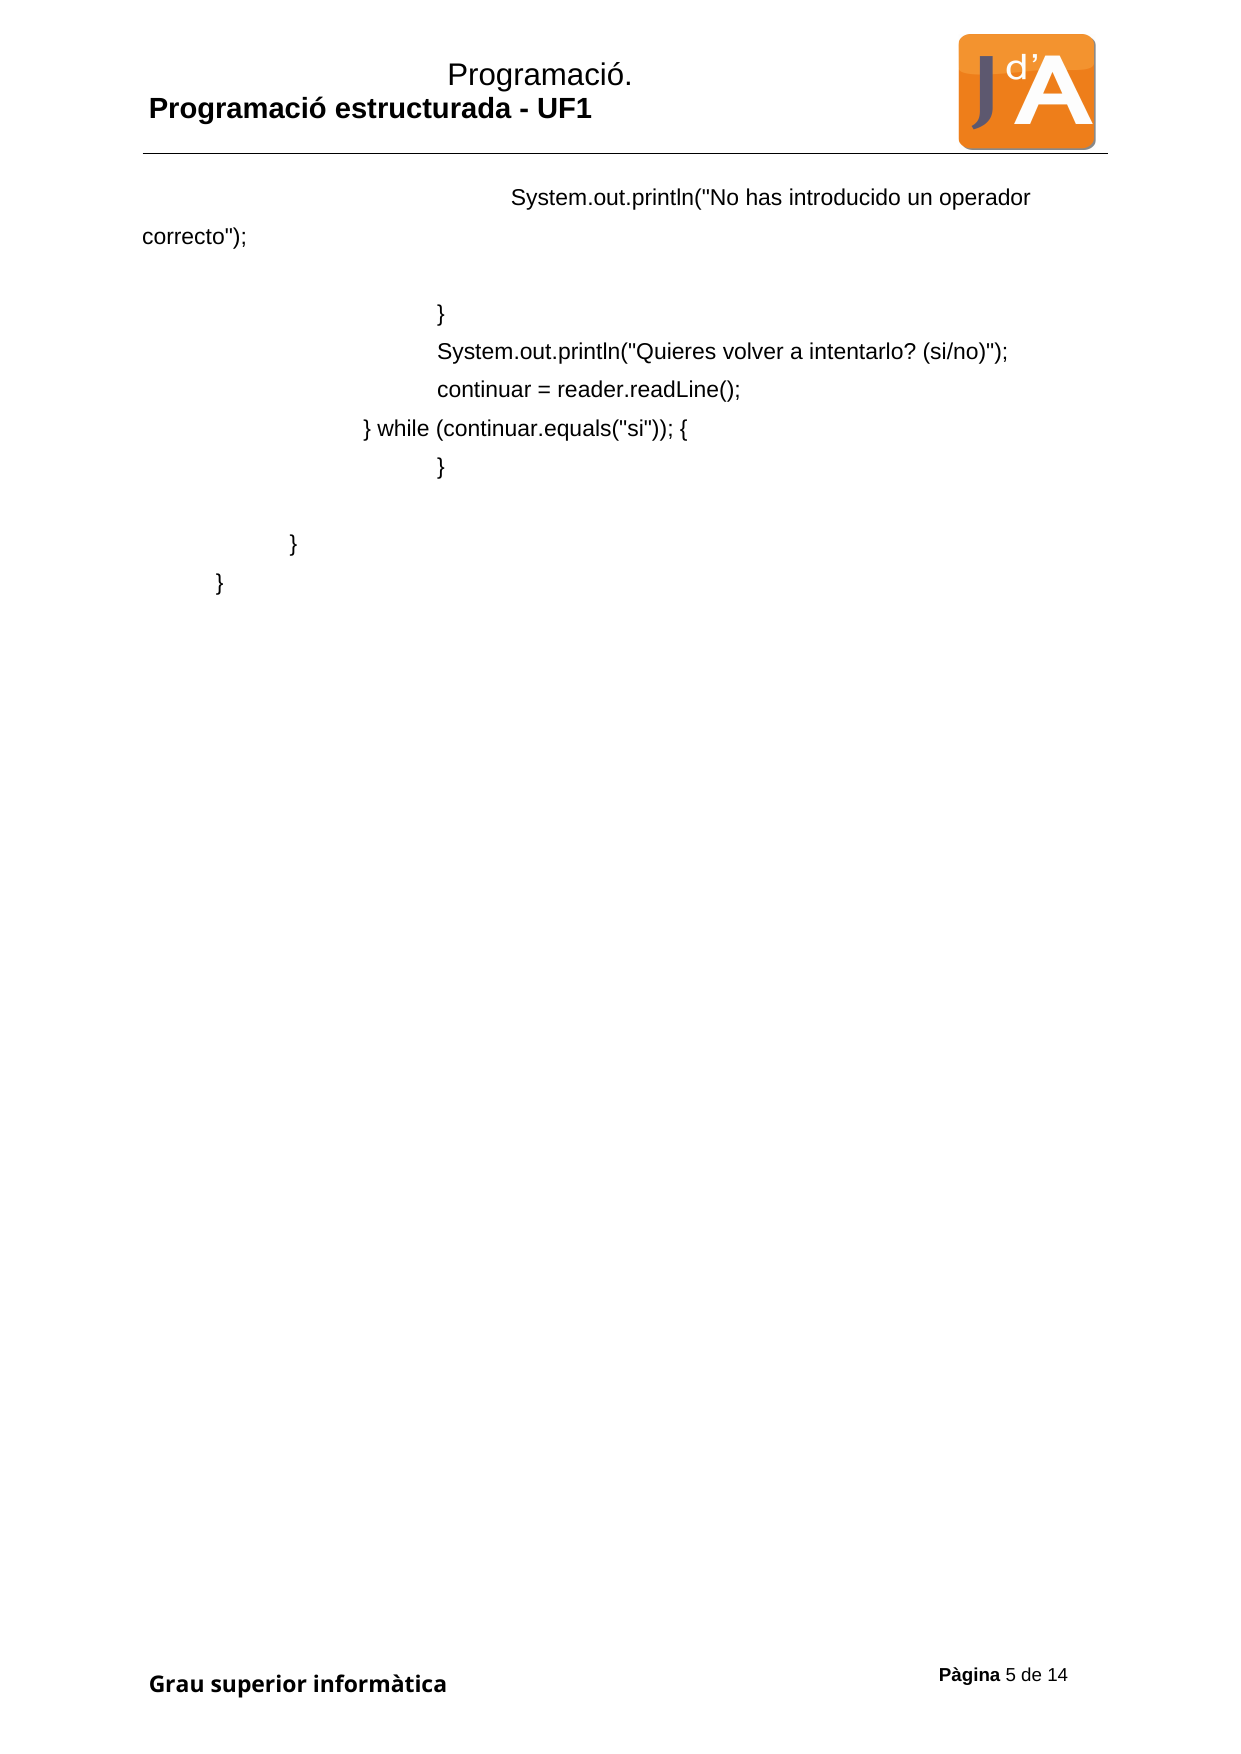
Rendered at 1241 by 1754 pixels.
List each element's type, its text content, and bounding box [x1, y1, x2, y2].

text System.out.println("Quieres volver a intentarlo? (si/no)"); [142, 339, 1107, 364]
text } [142, 569, 1107, 595]
text continuar = reader.readLine(); [142, 377, 1107, 403]
text } while (continuar.equals("si")); { [142, 416, 1107, 441]
text System.out.println("No has introducido un operador correcto"); [142, 185, 1107, 249]
picture [958, 34, 1096, 150]
text } [142, 454, 1107, 480]
text } [142, 300, 1107, 326]
text } [142, 531, 1107, 557]
